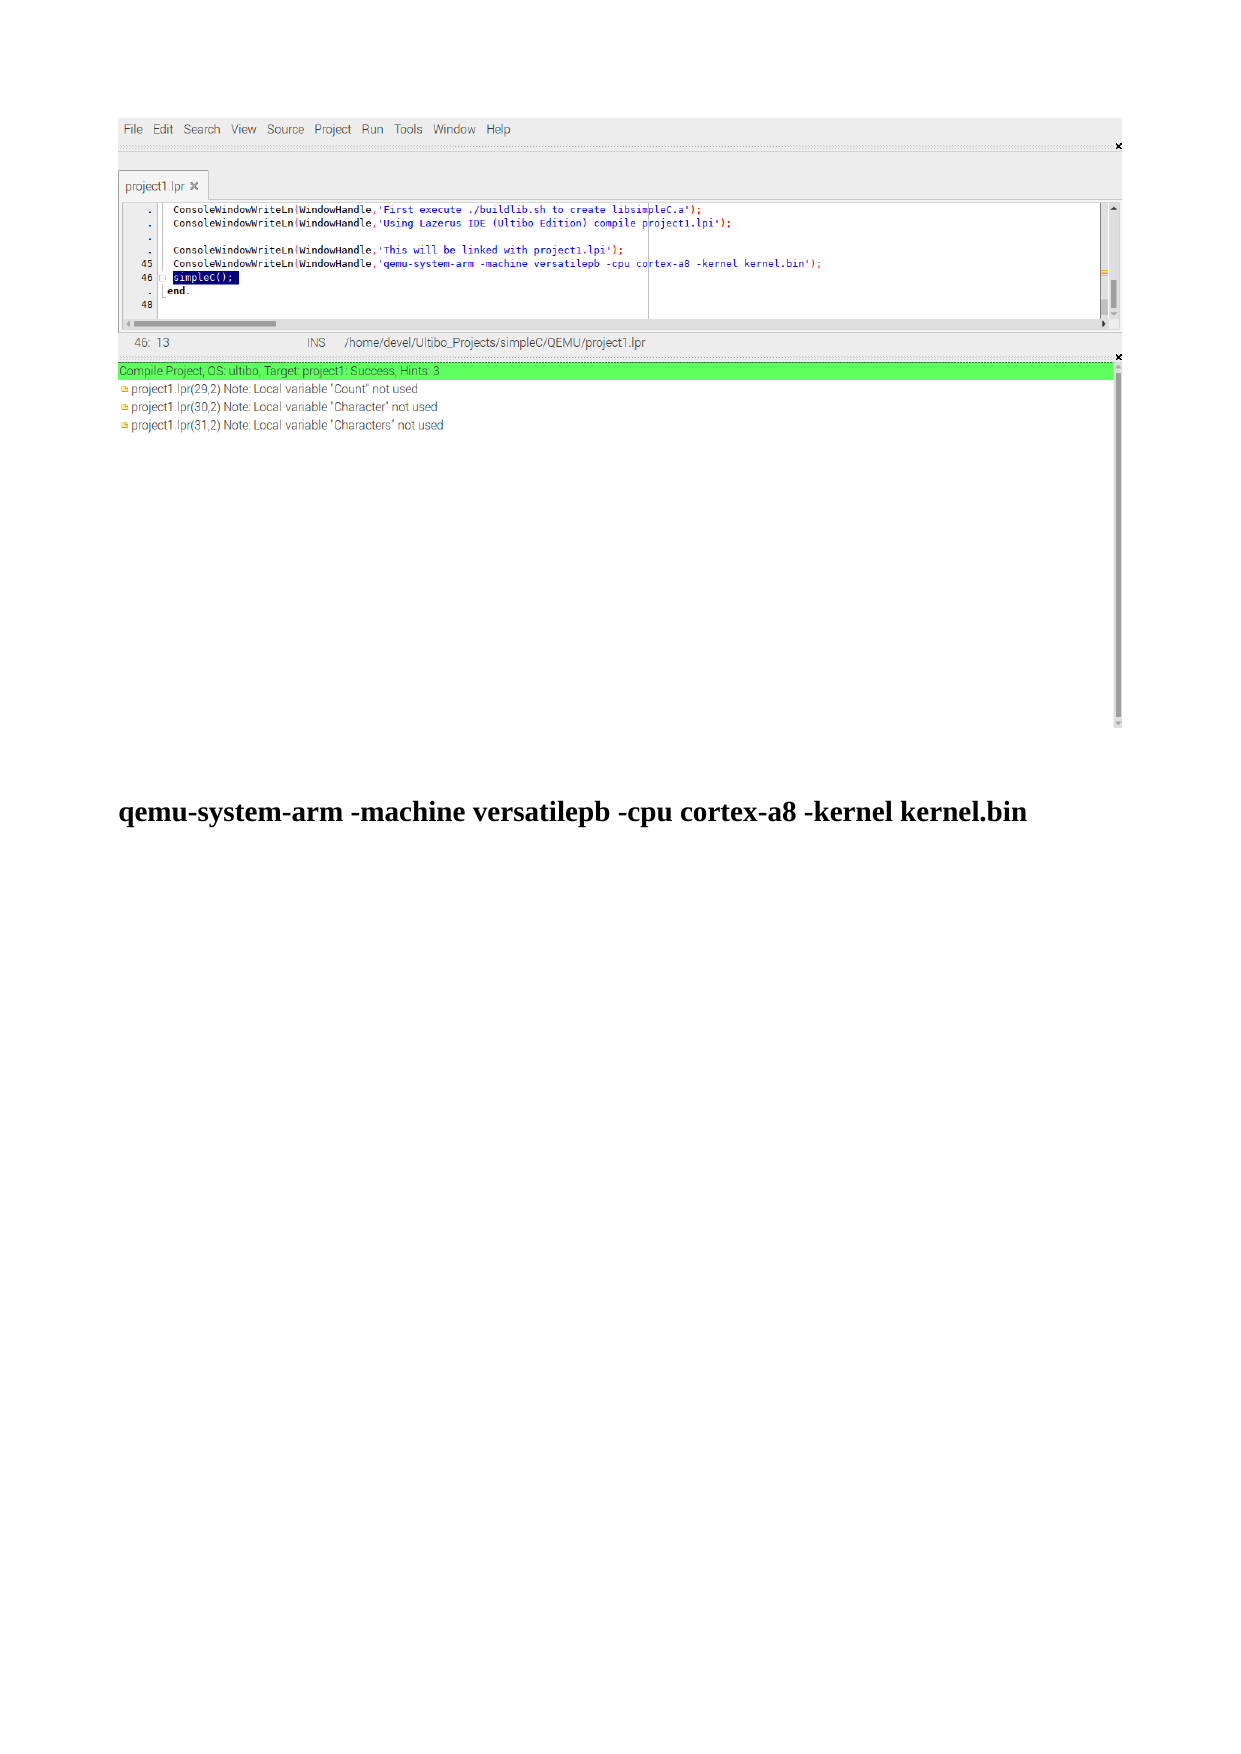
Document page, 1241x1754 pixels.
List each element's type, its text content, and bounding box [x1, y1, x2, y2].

text qemu-system-arm -machine versatilepb -cpu cortex-a8 -kernel kernel.bin [118, 794, 1122, 828]
picture [118, 118, 1123, 728]
